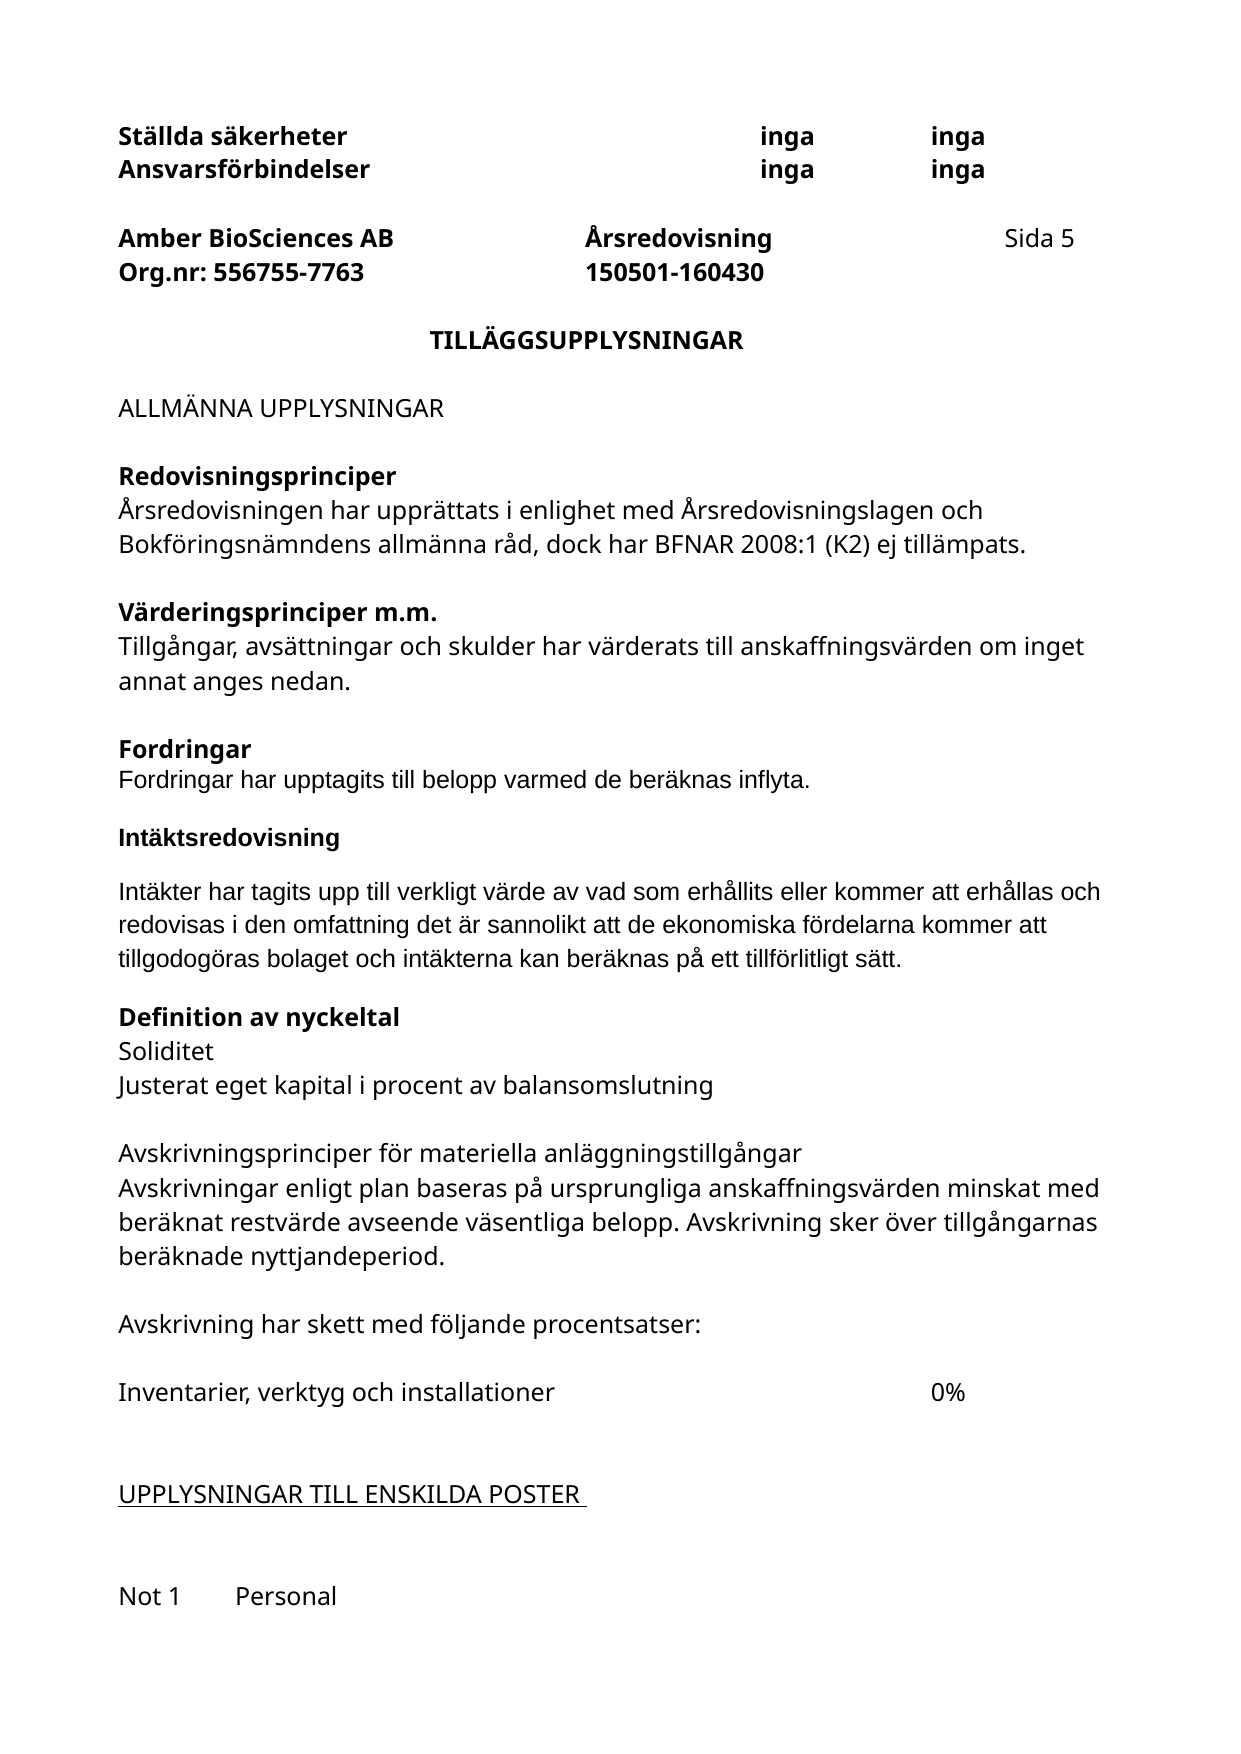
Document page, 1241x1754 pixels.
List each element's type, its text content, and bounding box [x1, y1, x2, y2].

text Avskrivningsprinciper för materiella anläggningstillgångar [118, 1136, 1122, 1170]
text UPPLYSNINGAR TILL ENSKILDA POSTER [118, 1477, 1122, 1511]
text Org.nr: 556755-7763 150501-160430 [118, 254, 1122, 288]
text Ställda säkerheter inga inga [118, 118, 1122, 152]
text Justerat eget kapital i procent av balansomslutning [118, 1068, 1122, 1102]
text Inventarier, verktyg och installationer 0% [118, 1374, 1122, 1409]
text beräknat restvärde avseende väsentliga belopp. Avskrivning sker över tillgångarnas [118, 1204, 1122, 1238]
list Intäkter har tagits upp till verkligt värde av vad som erhållits eller kommer att erhållas och redovisas i den omfattning det är sannolikt att de ekonomiska fördelarna kommer att tillgodogöras bolaget och intäkterna kan beräknas på ett tillförlitligt sätt. [118, 877, 1122, 974]
text Amber BioSciences AB Årsredovisning Sida 5 [118, 220, 1122, 254]
text Definition av nyckeltal [118, 1000, 1122, 1034]
text Årsredovisningen har upprättats i enlighet med Årsredovisningslagen och [118, 493, 1122, 527]
text Tillgångar, avsättningar och skulder har värderats till anskaffningsvärden om inget annat anges nedan. [118, 629, 1122, 697]
text Avskrivningar enligt plan baseras på ursprungliga anskaffningsvärden minskat med [118, 1170, 1122, 1204]
text beräknade nyttjandeperiod. [118, 1238, 1122, 1272]
text Not 1 Personal [118, 1579, 1122, 1613]
text TILLÄGGSUPPLYSNINGAR [118, 322, 1122, 357]
text Redovisningsprinciper [118, 459, 1122, 493]
list Intäktsredovisning [118, 823, 1122, 852]
text Ansvarsförbindelser inga inga [118, 152, 1122, 186]
text Värderingsprinciper m.m. [118, 595, 1122, 629]
text Avskrivning har skett med följande procentsatser: [118, 1306, 1122, 1341]
text Bokföringsnämndens allmänna råd, dock har BFNAR 2008:1 (K2) ej tillämpats. [118, 527, 1122, 561]
text ALLMÄNNA UPPLYSNINGAR [118, 391, 1122, 425]
text Fordringar har upptagits till belopp varmed de beräknas inflyta. [118, 765, 1122, 794]
text Soliditet [118, 1034, 1122, 1068]
text Fordringar [118, 731, 1122, 765]
